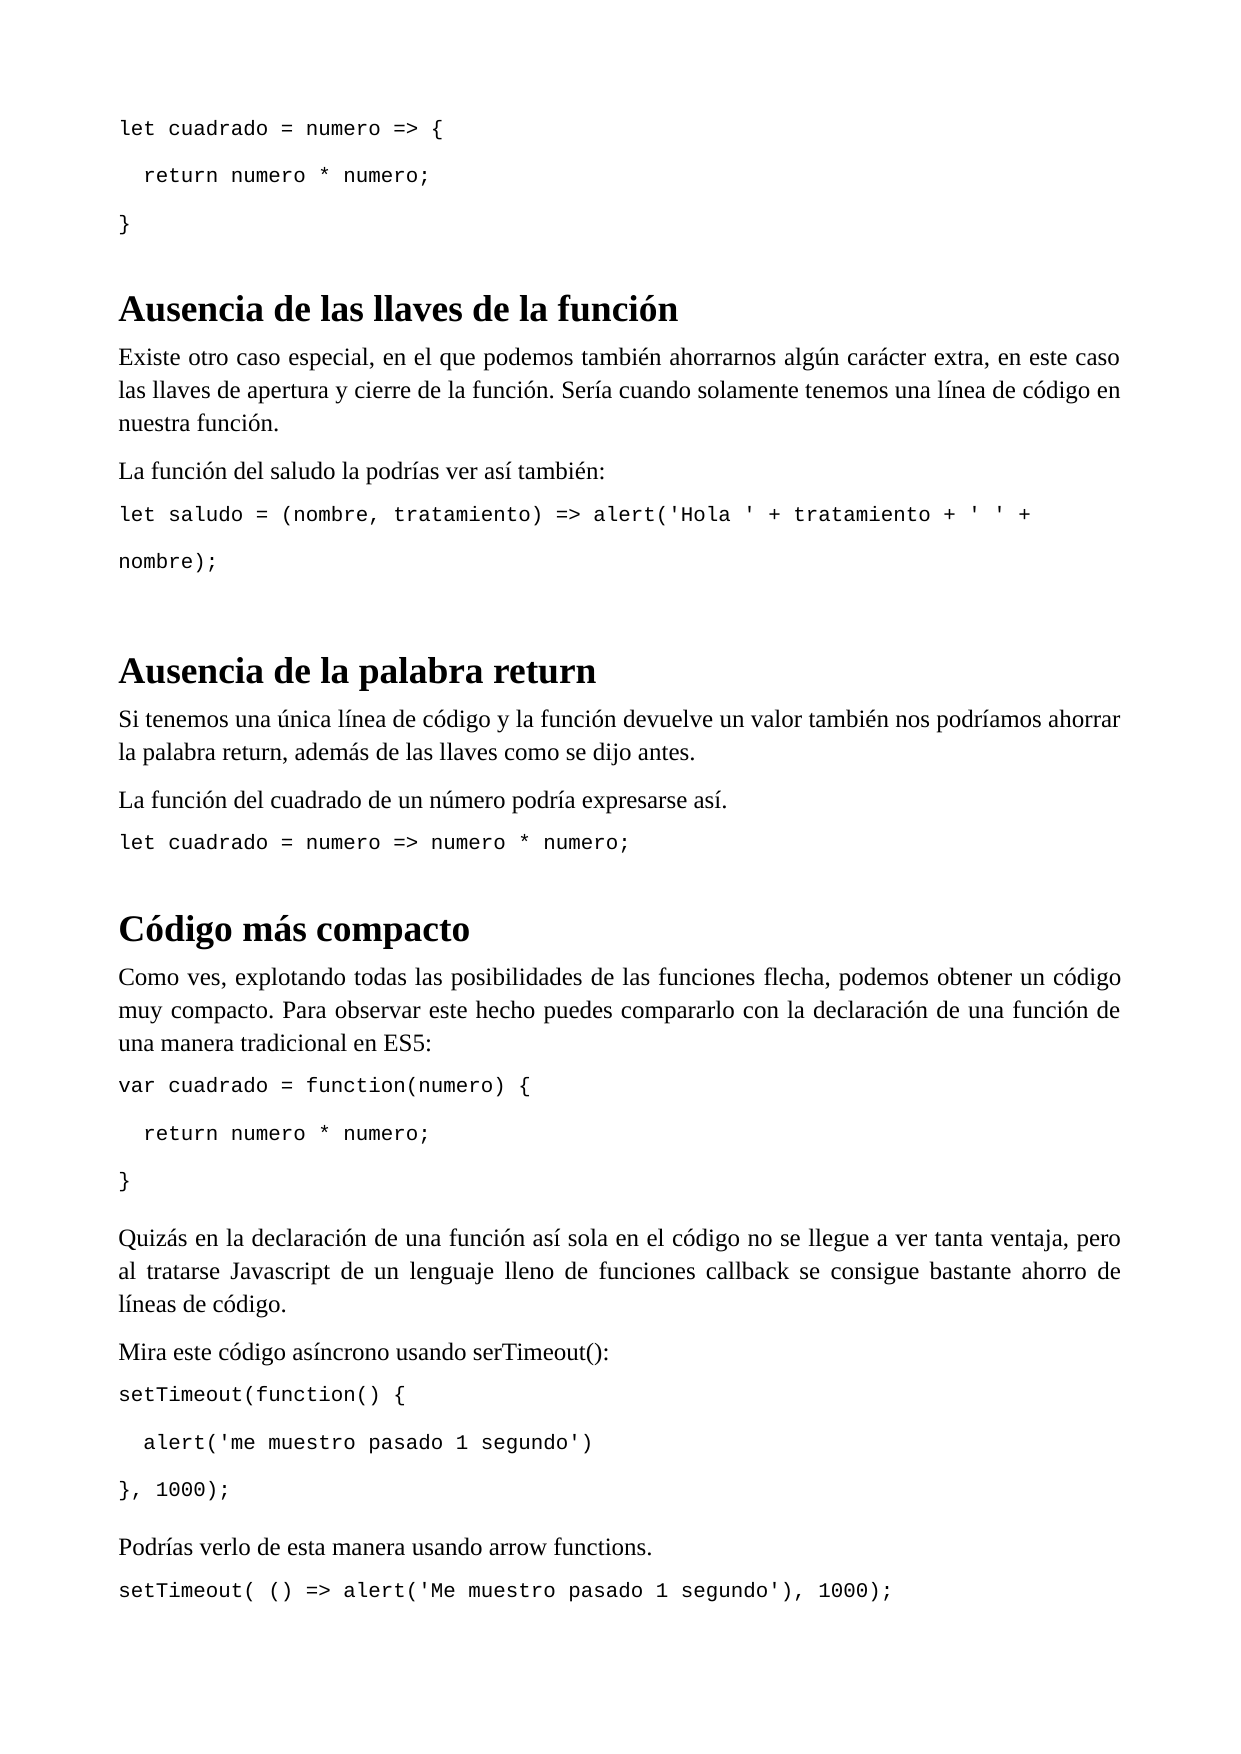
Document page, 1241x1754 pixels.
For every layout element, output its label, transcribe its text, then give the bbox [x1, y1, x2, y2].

text let cuadrado = numero => numero * numero; [118, 832, 1122, 856]
text Existe otro caso especial, en el que podemos también ahorrarnos algún carácter extra, en este caso las llaves de apertura y cierre de la función. Sería cuando solamente tenemos una línea de código en nuestra función. [118, 342, 1122, 437]
text setTimeout(function() { [118, 1384, 1122, 1408]
text La función del saludo la podrías ver así también: [118, 456, 1122, 485]
text Mira este código asíncrono usando serTimeout(): [118, 1337, 1122, 1366]
text return numero * numero; [118, 165, 1122, 189]
text return numero * numero; [118, 1123, 1122, 1146]
text var cuadrado = function(numero) { [118, 1076, 1122, 1099]
text }, 1000); [118, 1479, 1122, 1503]
text setTimeout( () => alert('Me muestro pasado 1 segundo'), 1000); [118, 1580, 1122, 1603]
subtitle Ausencia de la palabra return [118, 648, 1122, 692]
text La función del cuadrado de un número podría expresarse así. [118, 785, 1122, 813]
subtitle Ausencia de las llaves de la función [118, 287, 1122, 330]
text Podrías verlo de esta manera usando arrow functions. [118, 1532, 1122, 1561]
text } [118, 1170, 1122, 1194]
text Como ves, explotando todas las posibilidades de las funciones flecha, podemos obtener un código muy compacto. Para observar este hecho puedes compararlo con la declaración de una función de una manera tradicional en ES5: [118, 962, 1122, 1057]
subtitle Código más compacto [118, 906, 1122, 949]
text alert('me muestro pasado 1 segundo') [118, 1432, 1122, 1455]
text Si tenemos una única línea de código y la función devuelve un valor también nos podríamos ahorrar la palabra return, además de las llaves como se dijo antes. [118, 704, 1122, 766]
text Quizás en la declaración de una función así sola en el código no se llegue a ver tanta ventaja, pero al tratarse Javascript de un lenguaje lleno de funciones callback se consigue bastante ahorro de líneas de código. [118, 1223, 1122, 1318]
text } [118, 213, 1122, 236]
text let saludo = (nombre, tratamiento) => alert('Hola ' + tratamiento + ' ' + nombre); [118, 503, 1122, 574]
text let cuadrado = numero => { [118, 118, 1122, 142]
